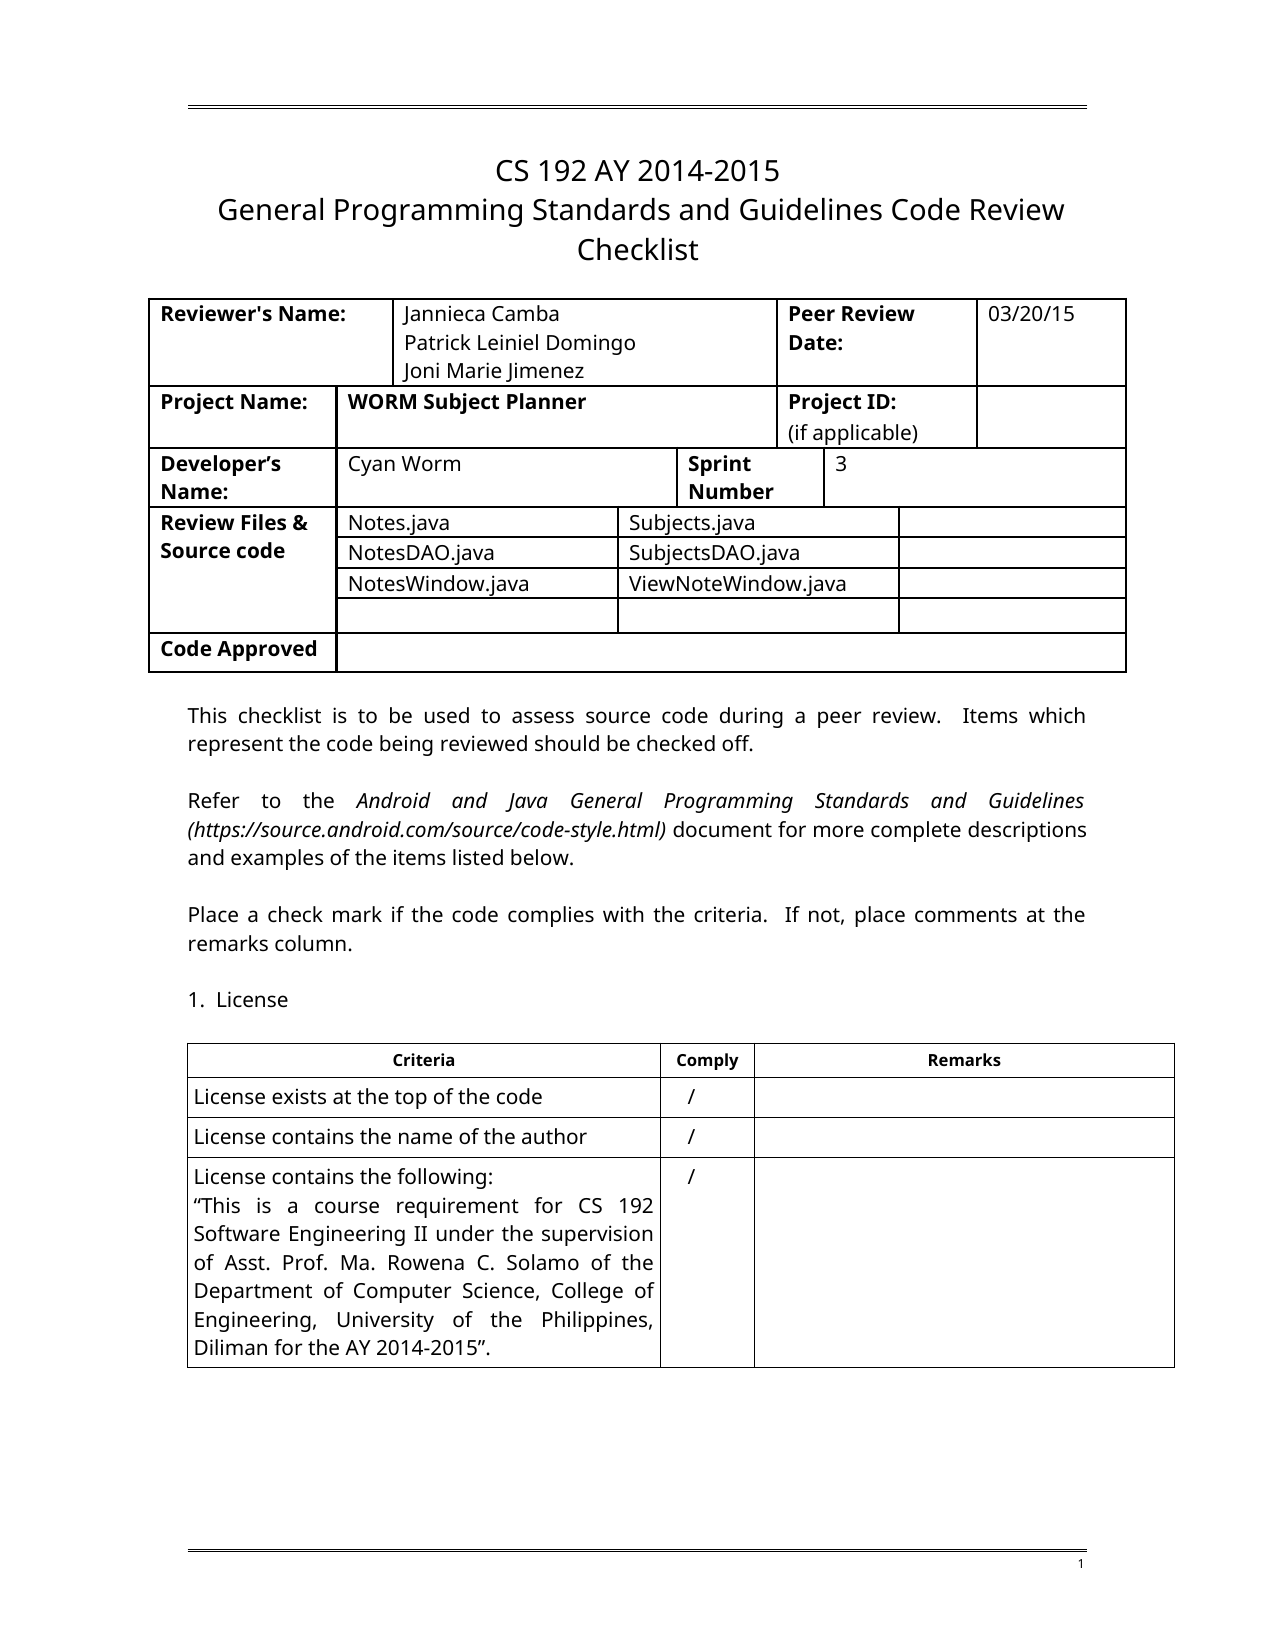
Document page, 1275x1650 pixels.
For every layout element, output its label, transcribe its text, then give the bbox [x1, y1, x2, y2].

table_cell Subjects.java [619, 508, 898, 536]
table_cell NotesWindow.java [338, 569, 617, 597]
text CS 192 AY 2014-2015 [187, 150, 1087, 190]
table_cell Sprint Number [678, 449, 823, 506]
text Place a check mark if the code complies with the criteria. If not, place comments at the remarks column. [187, 900, 1087, 957]
table_header Jannieca Camba Patrick Leiniel Domingo Joni Marie Jimenez [394, 300, 776, 385]
table_header 03/20/15 [978, 300, 1125, 385]
table_cell [755, 1158, 1174, 1367]
table_cell ViewNoteWindow.java [619, 569, 898, 597]
table_cell 3 [825, 449, 1125, 506]
table_cell License contains the name of the author [188, 1118, 660, 1157]
text 1. License [187, 986, 1087, 1014]
table_cell [900, 508, 1125, 536]
table_cell Code Approved [150, 634, 335, 671]
table_cell License contains the following: “This is a course requirement for CS 192 Software Engineering II under the supervision of Asst. Prof. Ma. Rowena C. Solamo of the Department of Computer Science, College of Engineering, University of the Philippines, Diliman for the AY 2014-2015”. [188, 1158, 660, 1367]
table_header Peer Review Date: [778, 300, 976, 385]
text This checklist is to be used to assess source code during a peer review. Items which represent the code being reviewed should be checked off. [187, 701, 1087, 758]
table_cell / [661, 1158, 754, 1367]
text General Programming Standards and Guidelines Code Review Checklist [187, 190, 1087, 269]
table_header Criteria [188, 1044, 660, 1077]
table_cell SubjectsDAO.java [619, 538, 898, 567]
table_cell [338, 634, 1125, 671]
table_cell Cyan Worm [338, 449, 676, 506]
table_cell Notes.java [338, 508, 617, 536]
table_cell [978, 387, 1125, 447]
table_cell [900, 569, 1125, 597]
table_cell License exists at the top of the code [188, 1078, 660, 1117]
table_header Comply [661, 1044, 754, 1077]
table_cell [755, 1078, 1174, 1117]
table_cell Project ID: [778, 387, 976, 416]
table_cell [619, 599, 898, 632]
table_cell Review Files & Source code [150, 508, 335, 632]
table_cell Project Name: [150, 387, 335, 447]
text Refer to the Android and Java General Programming Standards and Guidelines (https://source.android.com/source/code-style.html) document for more complete descriptions and examples of the items listed below. [187, 786, 1087, 872]
table_cell NotesDAO.java [338, 538, 617, 567]
table_cell [900, 599, 1125, 632]
table_cell / [661, 1118, 754, 1157]
table_header Remarks [755, 1044, 1174, 1077]
table_cell [755, 1118, 1174, 1157]
table_cell [900, 538, 1125, 567]
table_cell Developer’s Name: [150, 449, 335, 506]
table_header Reviewer's Name: [150, 300, 392, 385]
table_cell [338, 599, 617, 632]
table_cell (if applicable) [778, 416, 976, 447]
table_cell / [661, 1078, 754, 1117]
table_cell WORM Subject Planner [338, 387, 776, 447]
